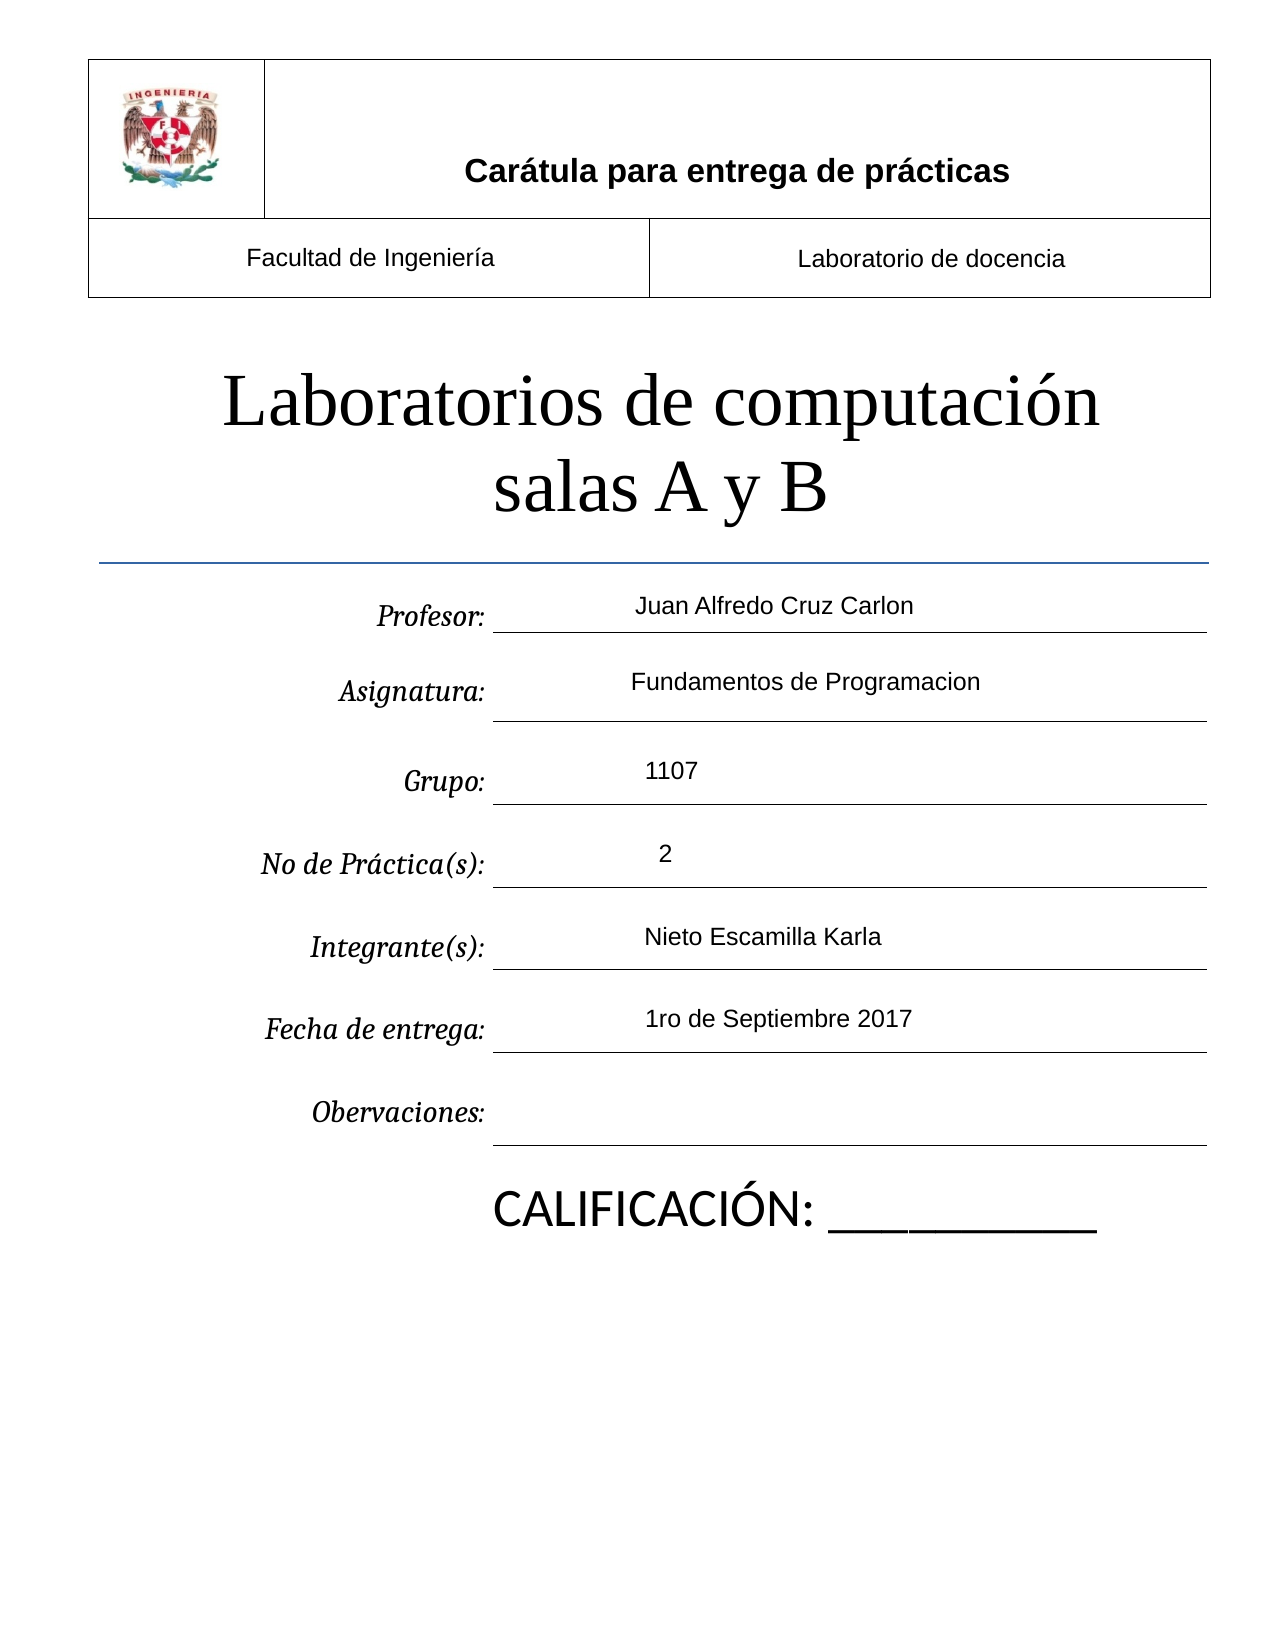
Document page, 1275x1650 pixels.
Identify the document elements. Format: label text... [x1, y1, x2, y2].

table_header [493, 556, 1207, 562]
text CALIFICACIÓN: __________ [118, 1174, 1205, 1240]
table_cell No de Práctica(s): [118, 804, 493, 887]
table_header Profesor: [118, 564, 493, 631]
table_cell Facultad de Ingeniería [89, 219, 649, 297]
table_header [118, 556, 493, 562]
table_cell Nieto Escamilla Karla [493, 888, 1207, 969]
table_cell Obervaciones: [118, 1052, 493, 1145]
table_header Juan Alfredo Cruz Carlon [493, 564, 1207, 631]
table_cell Fundamentos de Programacion [493, 633, 1207, 721]
table_cell Fecha de entrega: [118, 969, 493, 1052]
table_cell 1107 [493, 722, 1207, 804]
table_cell Laboratorio de docencia [650, 219, 1210, 297]
table_cell Integrante(s): [118, 887, 493, 969]
table_cell Asignatura: [118, 631, 493, 721]
table_header [89, 60, 264, 217]
table_header Carátula para entrega de prácticas [265, 60, 1210, 217]
table_cell 1ro de Septiembre 2017 [493, 970, 1207, 1052]
table_cell 2 [493, 805, 1207, 887]
text Laboratorios de computación [118, 355, 1205, 441]
table_cell [493, 1053, 1207, 1145]
table_cell Grupo: [118, 721, 493, 804]
text salas A y B [118, 441, 1205, 528]
